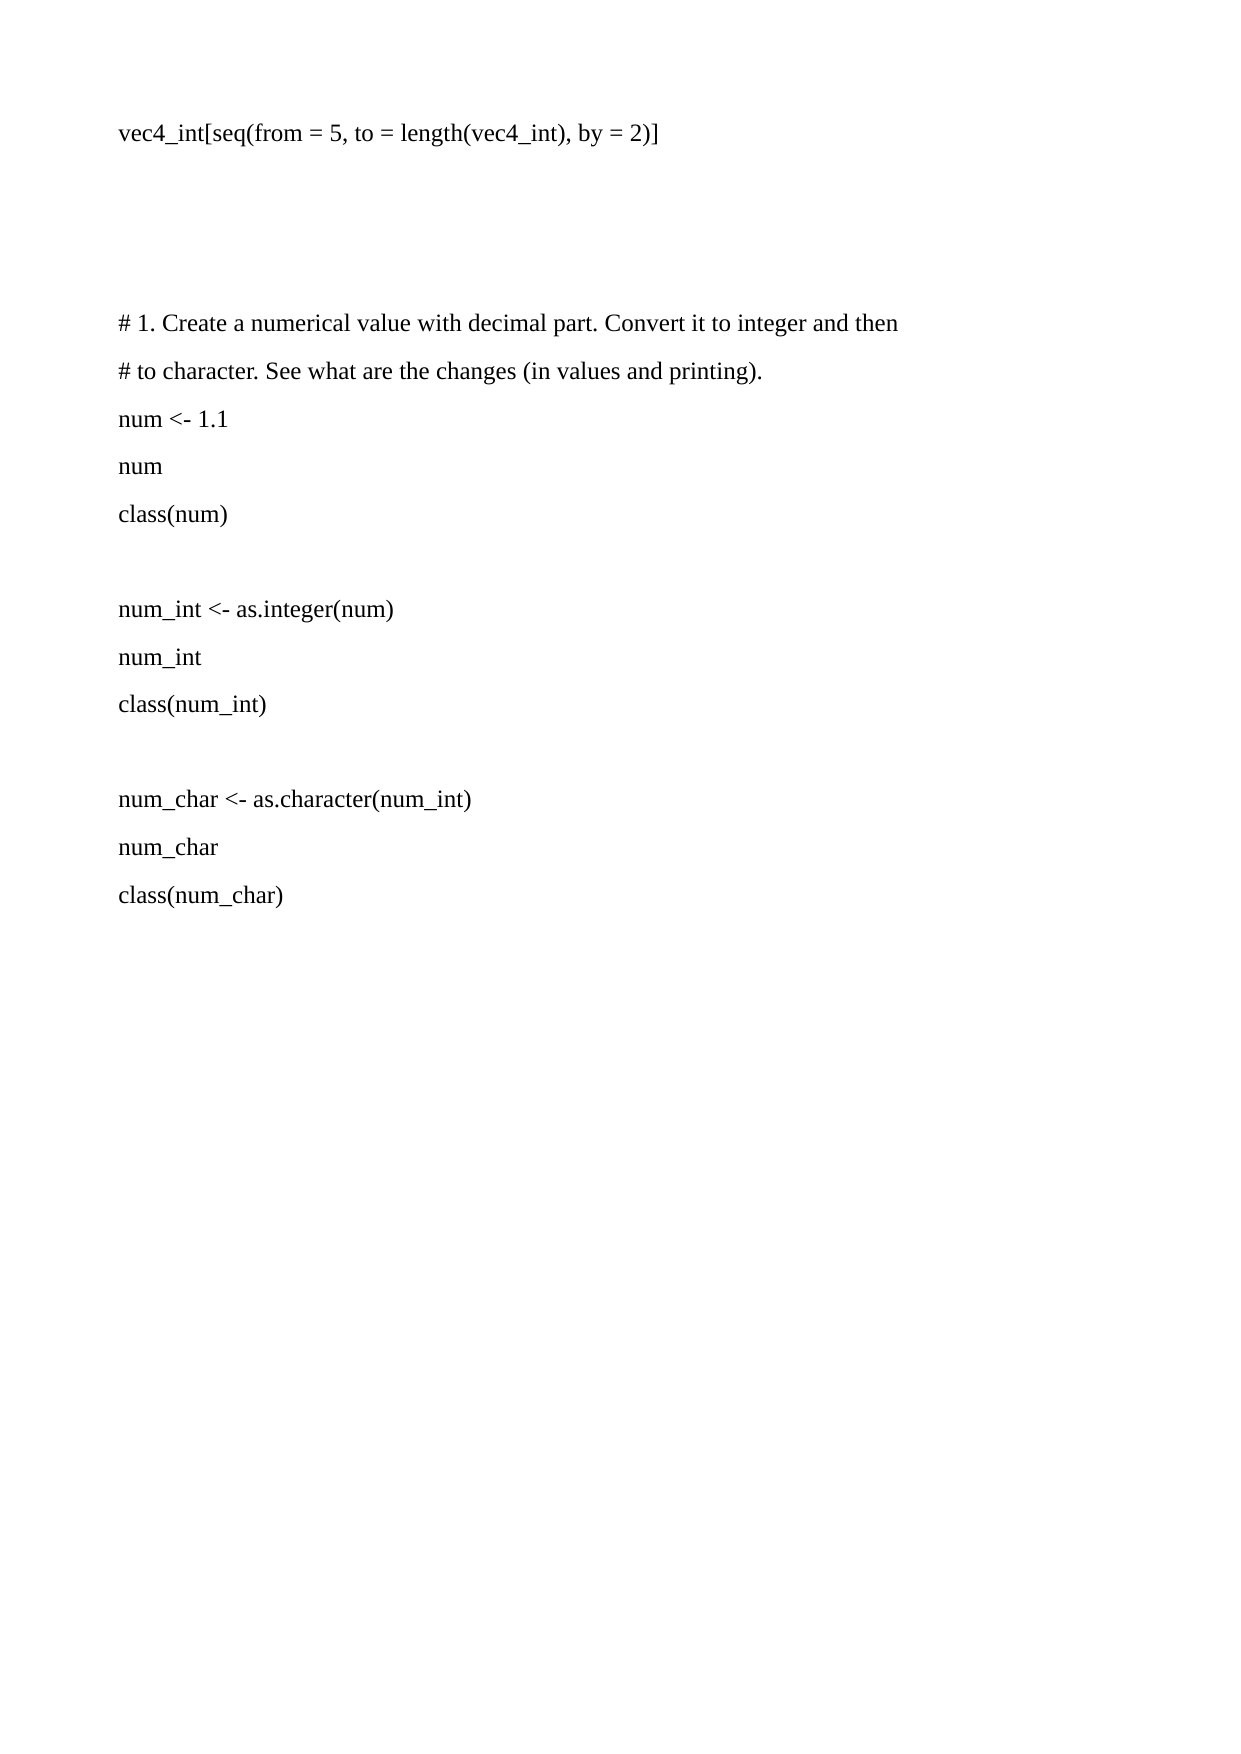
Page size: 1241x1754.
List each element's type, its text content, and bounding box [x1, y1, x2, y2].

text num_int [118, 642, 1122, 671]
text class(num_int) [118, 689, 1122, 718]
text num_char [118, 832, 1122, 861]
text num <- 1.1 [118, 404, 1122, 432]
text class(num_char) [118, 880, 1122, 908]
text vec4_int[seq(from = 5, to = length(vec4_int), by = 2)] [118, 118, 1122, 147]
text num [118, 451, 1122, 480]
text num_int <- as.integer(num) [118, 594, 1122, 623]
text # 1. Create a numerical value with decimal part. Convert it to integer and then [118, 308, 1122, 337]
text # to character. See what are the changes (in values and printing). [118, 356, 1122, 385]
text class(num) [118, 499, 1122, 528]
text num_char <- as.character(num_int) [118, 784, 1122, 813]
